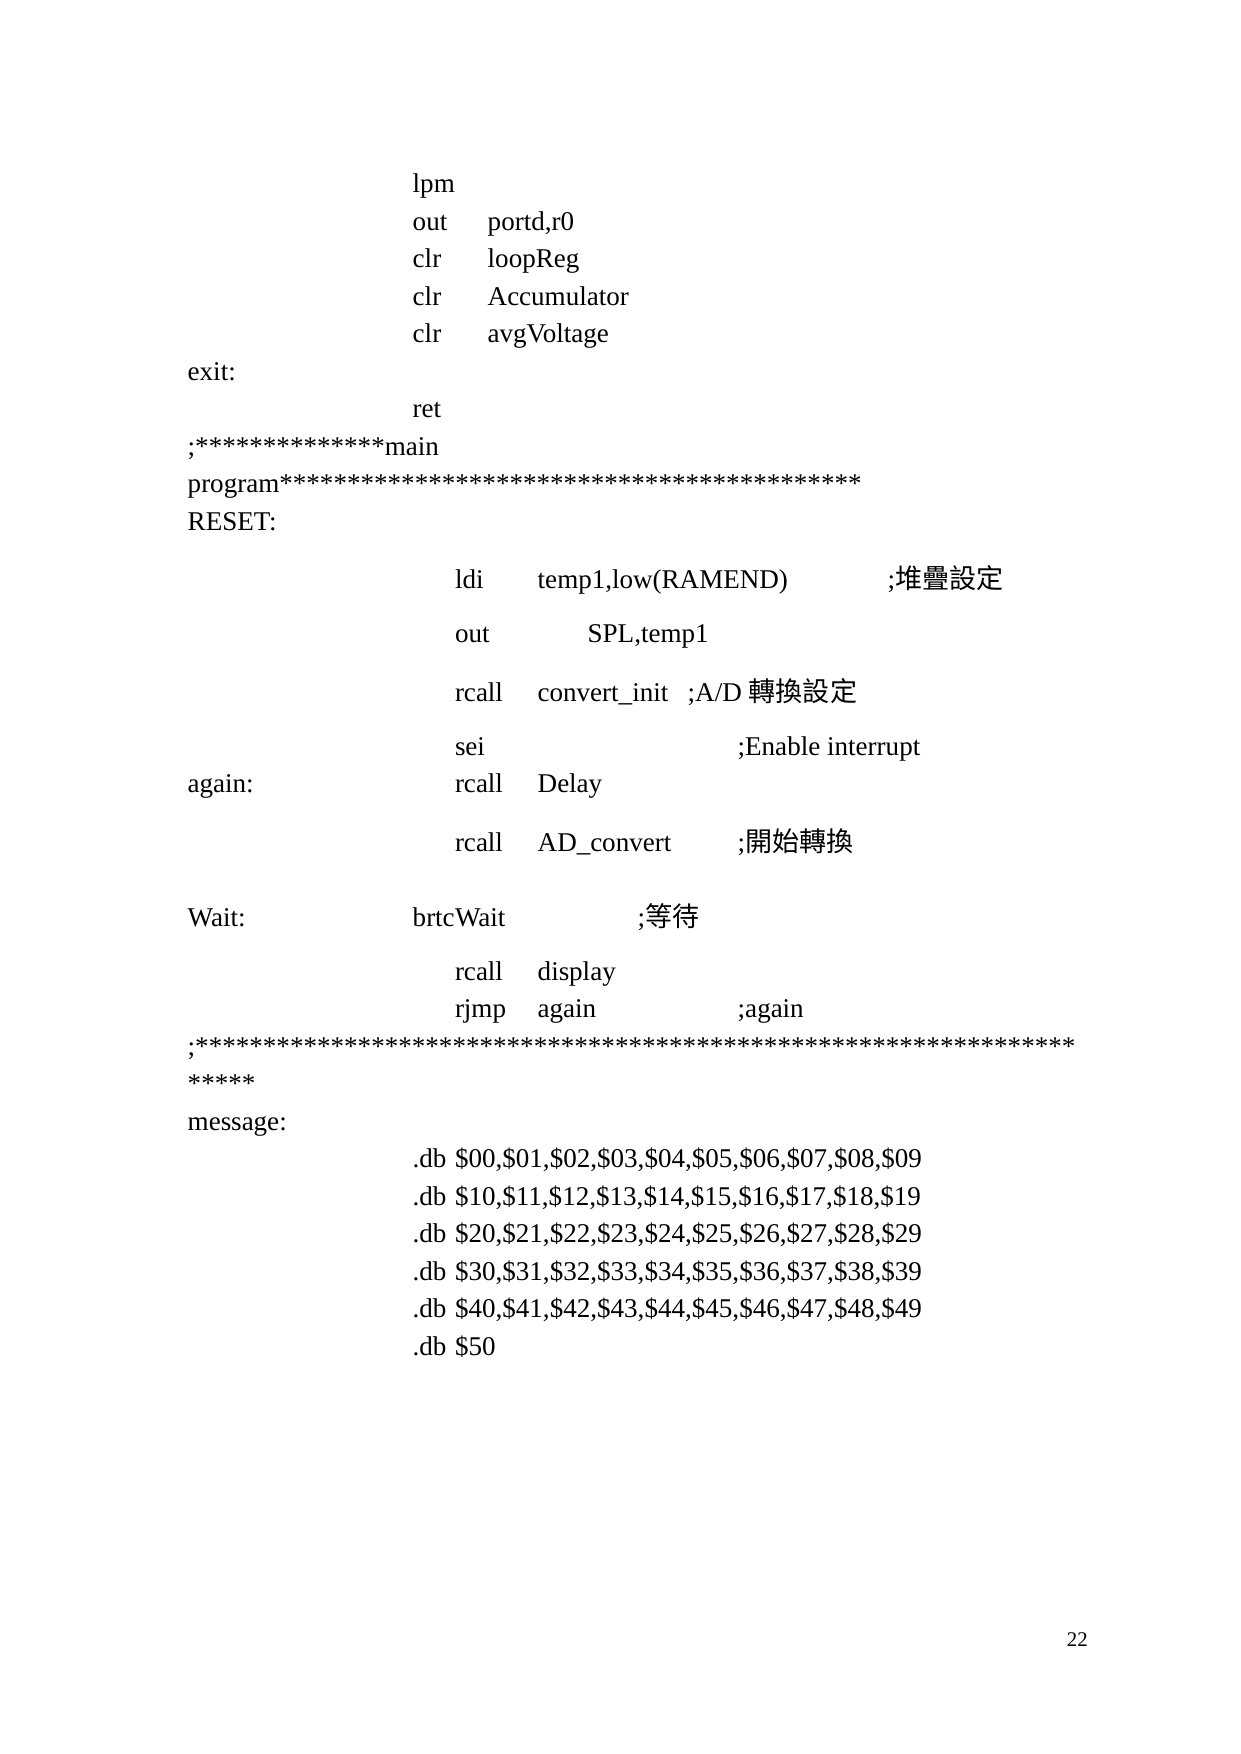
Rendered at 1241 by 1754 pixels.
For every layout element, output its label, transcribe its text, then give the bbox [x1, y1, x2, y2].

text RESET: [187, 502, 1087, 539]
text .db $30,$31,$32,$33,$34,$35,$36,$37,$38,$39 [187, 1252, 1087, 1289]
text sei ;Enable interrupt [187, 727, 1087, 764]
text clr Accumulator [187, 277, 1087, 314]
text ;**************main program******************************************* [187, 427, 1087, 502]
text ret [187, 389, 1087, 427]
text .db $00,$01,$02,$03,$04,$05,$06,$07,$08,$09 [187, 1139, 1087, 1177]
text Wait: brtc Wait ;等待 [187, 877, 1087, 952]
text message: [187, 1102, 1087, 1139]
text clr avgVoltage [187, 314, 1087, 352]
text .db $20,$21,$22,$23,$24,$25,$26,$27,$28,$29 [187, 1214, 1087, 1252]
text ;********************************************************************** [187, 1027, 1087, 1102]
text out portd,r0 [187, 202, 1087, 239]
text .db $10,$11,$12,$13,$14,$15,$16,$17,$18,$19 [187, 1177, 1087, 1214]
text clr loopReg [187, 239, 1087, 277]
text .db $50 [187, 1327, 1087, 1364]
text rjmp again ;again [187, 989, 1087, 1027]
text out SPL,temp1 [187, 614, 1087, 652]
text lpm [187, 164, 1087, 202]
text ldi temp1,low(RAMEND) ;堆疊設定 [187, 539, 1087, 614]
text again: rcall Delay [187, 764, 1087, 802]
text rcall AD_convert ;開始轉換 [187, 802, 1087, 877]
text .db $40,$41,$42,$43,$44,$45,$46,$47,$48,$49 [187, 1289, 1087, 1327]
text rcall convert_init ;A/D 轉換設定 [187, 652, 1087, 727]
text exit: [187, 352, 1087, 389]
text rcall display [187, 952, 1087, 989]
